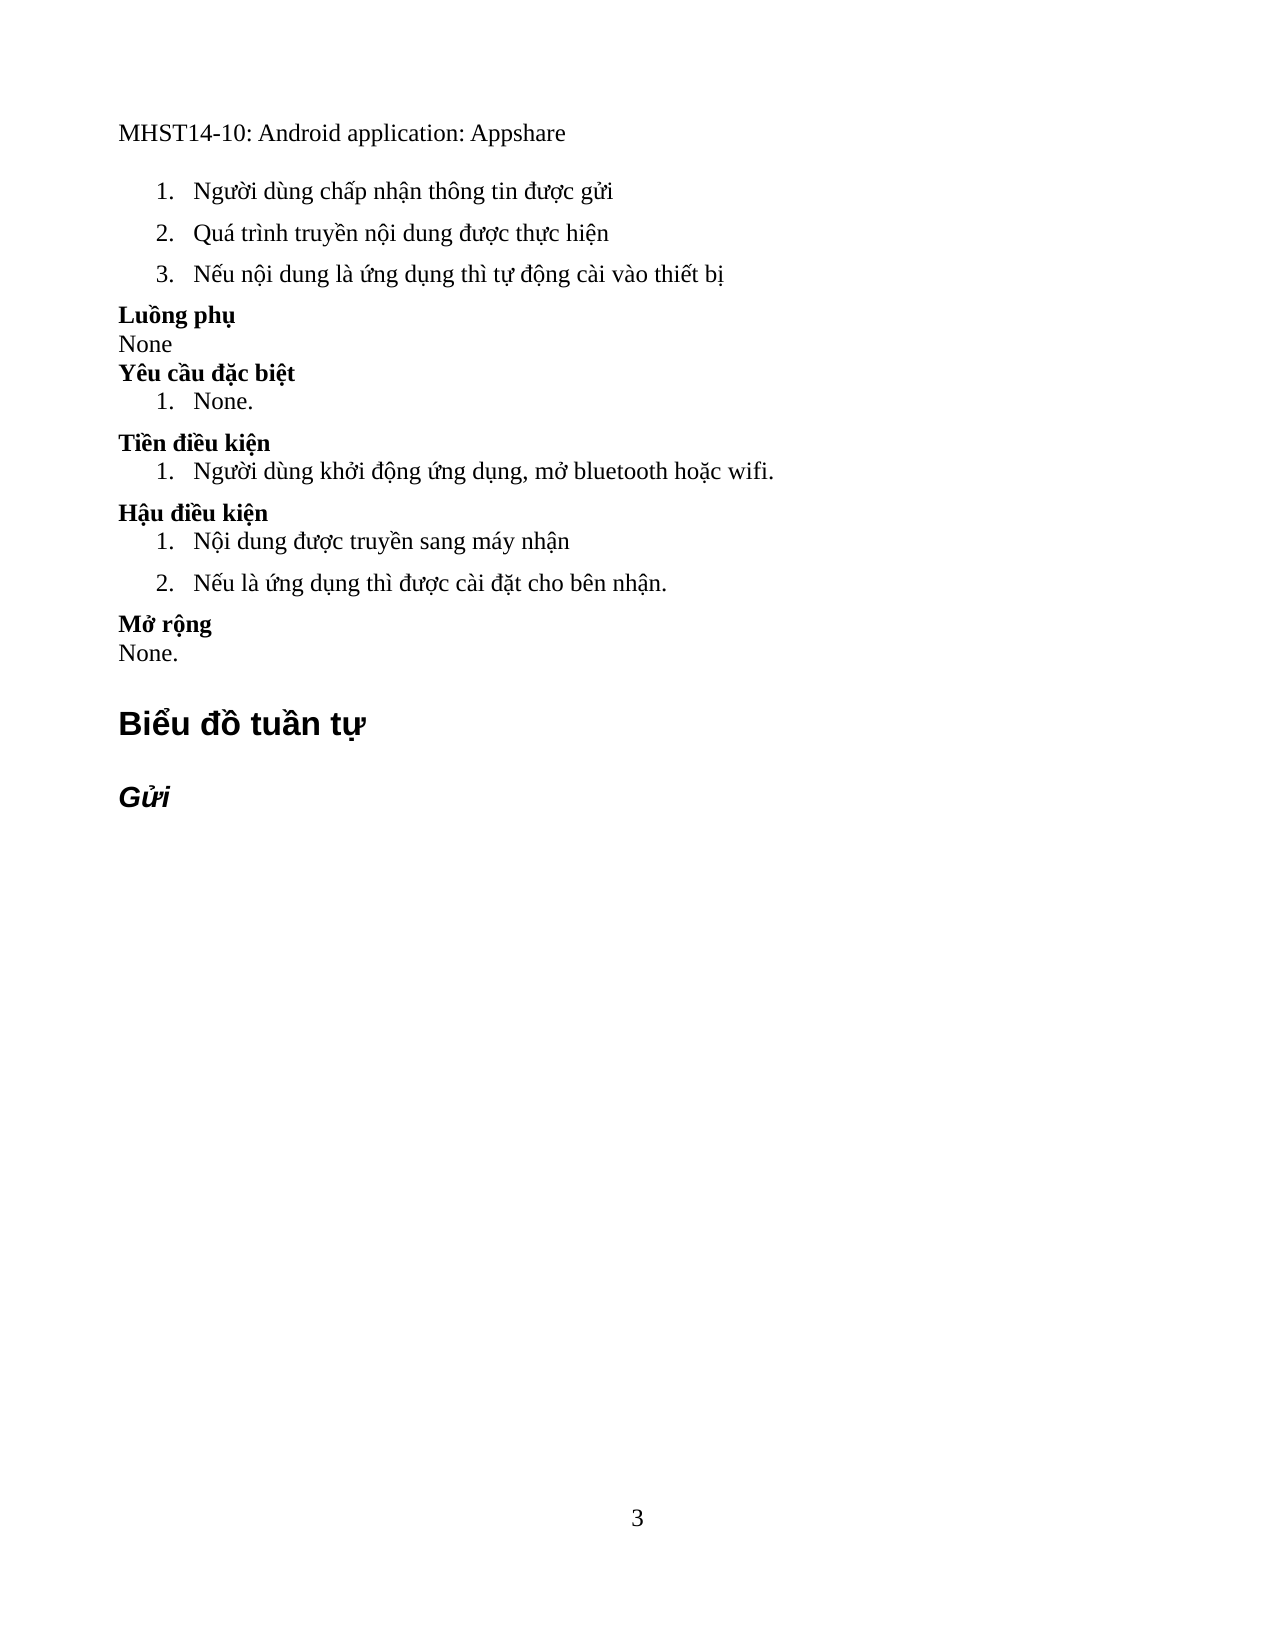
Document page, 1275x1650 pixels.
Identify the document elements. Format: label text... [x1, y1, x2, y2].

list None. [156, 386, 1157, 415]
text Yêu cầu đặc biệt [118, 358, 1157, 386]
list Người dùng chấp nhận thông tin được gửi [156, 176, 1157, 205]
subtitle Biểu đồ tuần tự [118, 704, 1157, 742]
list Người dùng khởi động ứng dụng, mở bluetooth hoặc wifi. [156, 456, 1157, 485]
list Quá trình truyền nội dung được thực hiện [156, 218, 1157, 246]
list Nội dung được truyền sang máy nhận [156, 526, 1157, 555]
text None [118, 329, 1157, 358]
text Hậu điều kiện [118, 498, 1157, 526]
subtitle Gửi [118, 780, 1157, 813]
list Nếu là ứng dụng thì được cài đặt cho bên nhận. [156, 568, 1157, 596]
text Luồng phụ [118, 300, 1157, 329]
text Tiền điều kiện [118, 428, 1157, 456]
text Mở rộng [118, 609, 1157, 638]
list Nếu nội dung là ứng dụng thì tự động cài vào thiết bị [156, 259, 1157, 288]
text None. [118, 638, 1157, 666]
